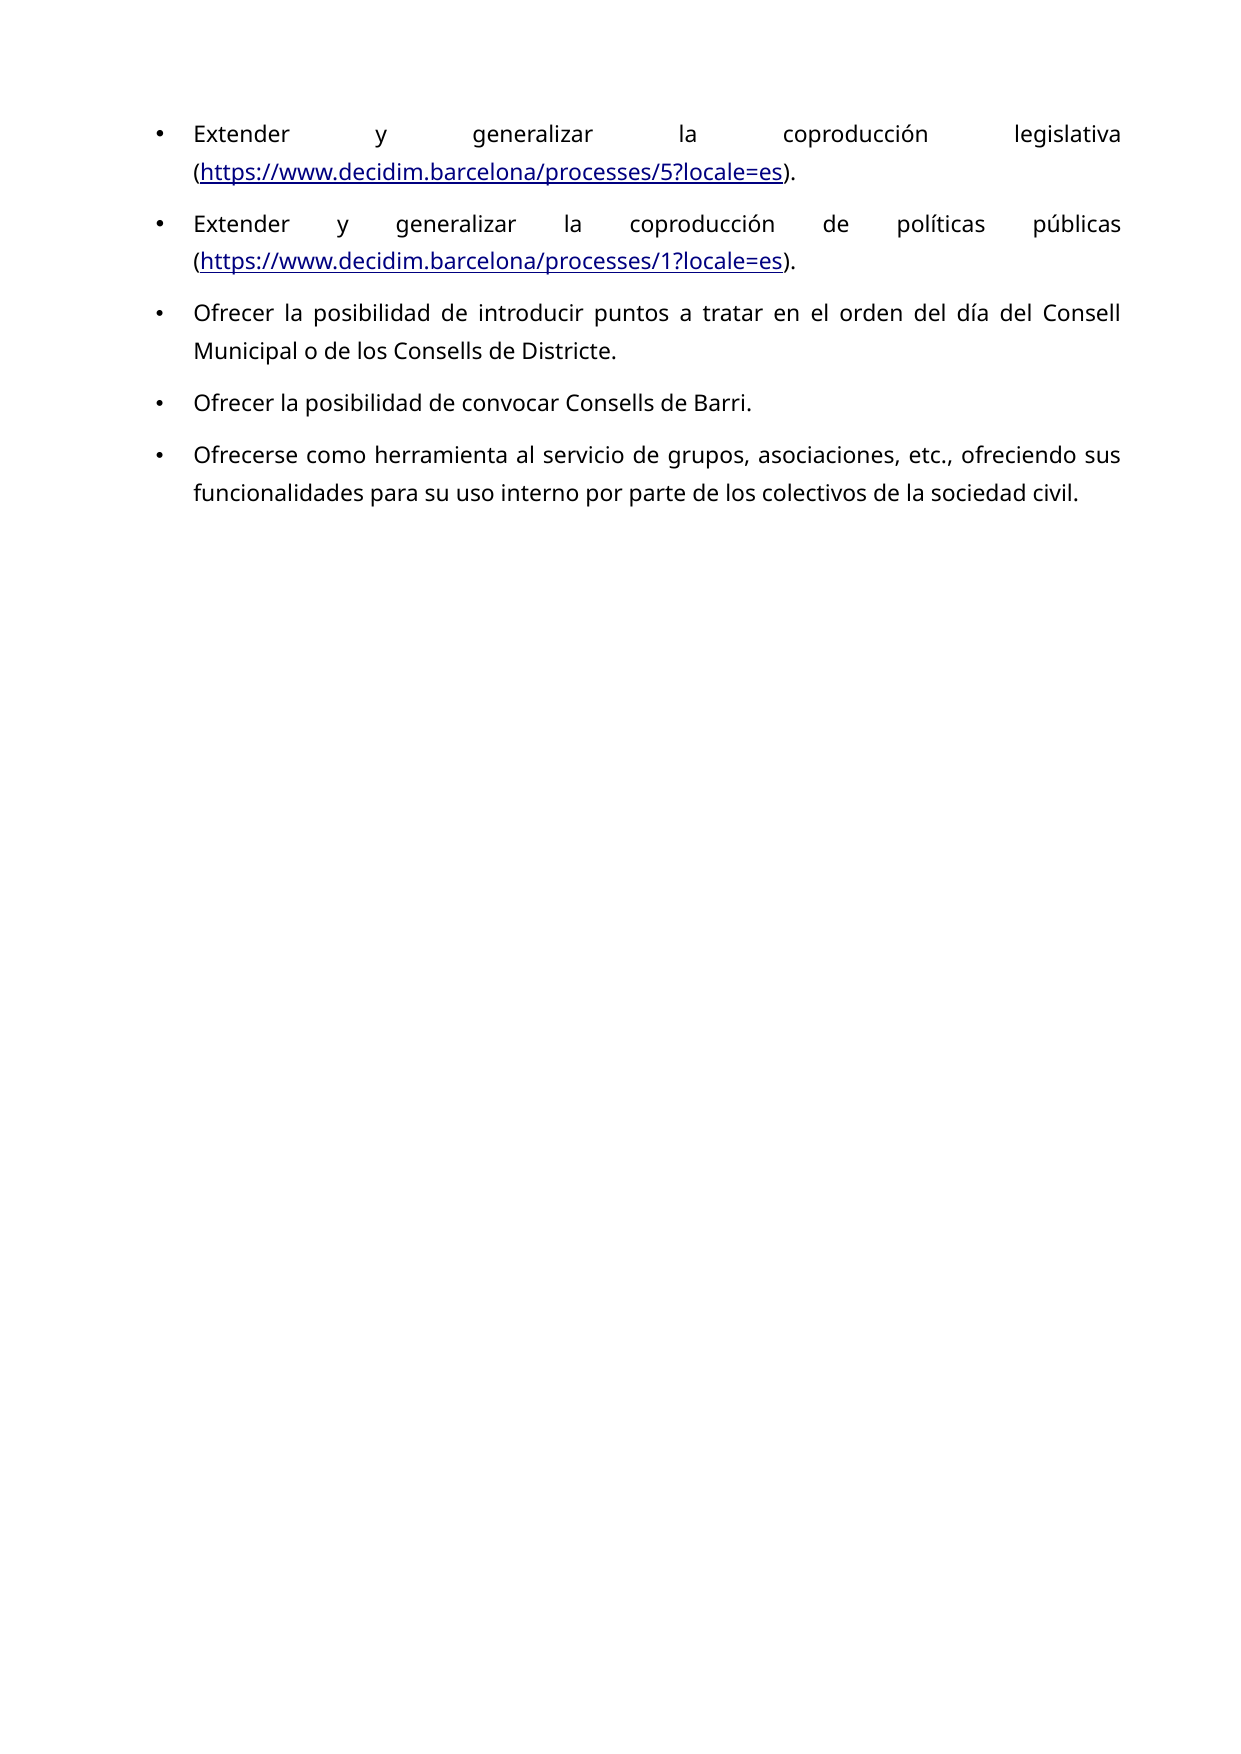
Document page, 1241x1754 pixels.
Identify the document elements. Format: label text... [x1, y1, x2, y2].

list Ofrecer la posibilidad de introducir puntos a tratar en el orden del día del Consell Municipal o de los Consells de Districte. [156, 297, 1122, 366]
list Ofrecer la posibilidad de convocar Consells de Barri. [156, 387, 1122, 418]
list Ofrecerse como herramienta al servicio de grupos, asociaciones, etc., ofreciendo sus funcionalidades para su uso interno por parte de los colectivos de la sociedad civil. [156, 439, 1122, 508]
list Extender y generalizar la coproducción de políticas públicas (https://www.decidim.barcelona/processes/1?locale=es). [156, 208, 1122, 276]
list Extender y generalizar la coproducción legislativa (https://www.decidim.barcelona/processes/5?locale=es). [156, 118, 1122, 187]
